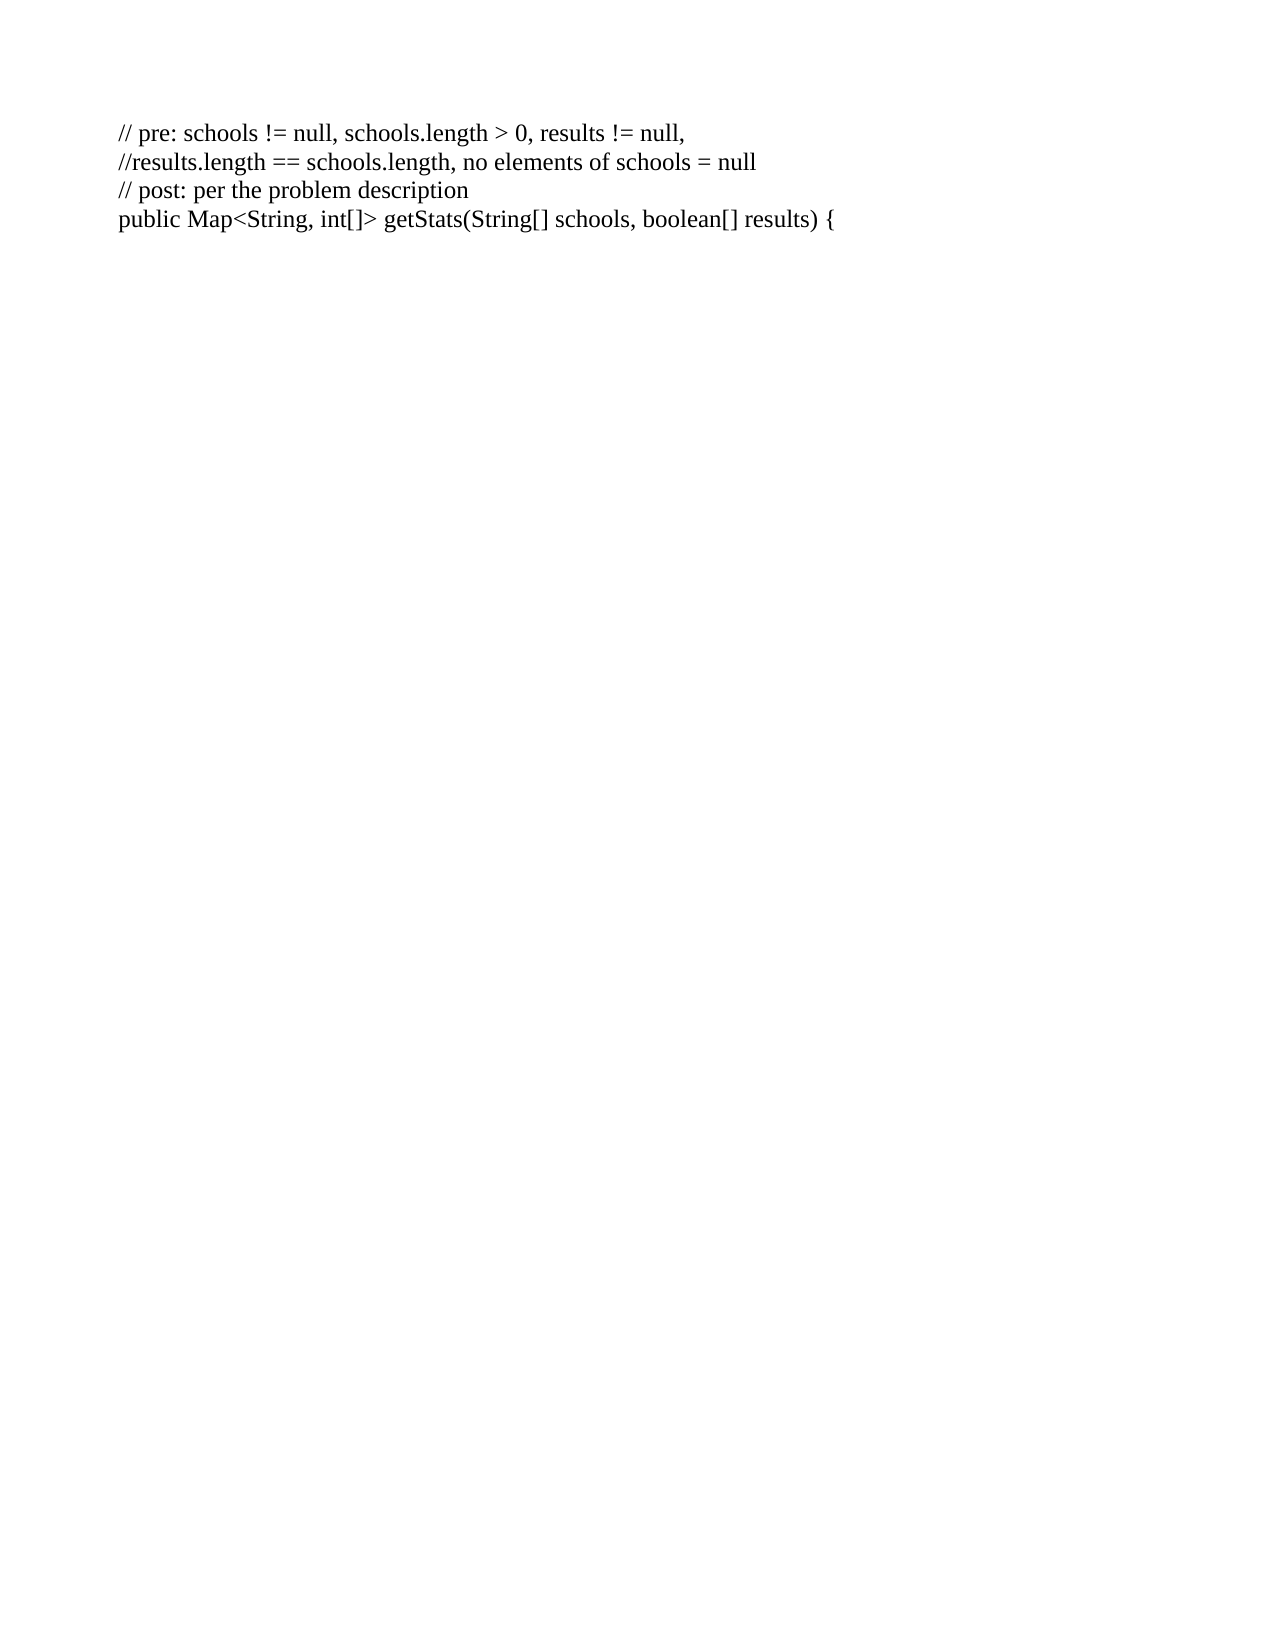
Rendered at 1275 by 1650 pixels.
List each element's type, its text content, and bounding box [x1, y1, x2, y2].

text // pre: schools != null, schools.length > 0, results != null, [118, 118, 1157, 147]
text public Map<String, int[]> getStats(String[] schools, boolean[] results) { [118, 204, 1157, 233]
text // post: per the problem description [118, 176, 1157, 204]
text //results.length == schools.length, no elements of schools = null [118, 147, 1157, 176]
